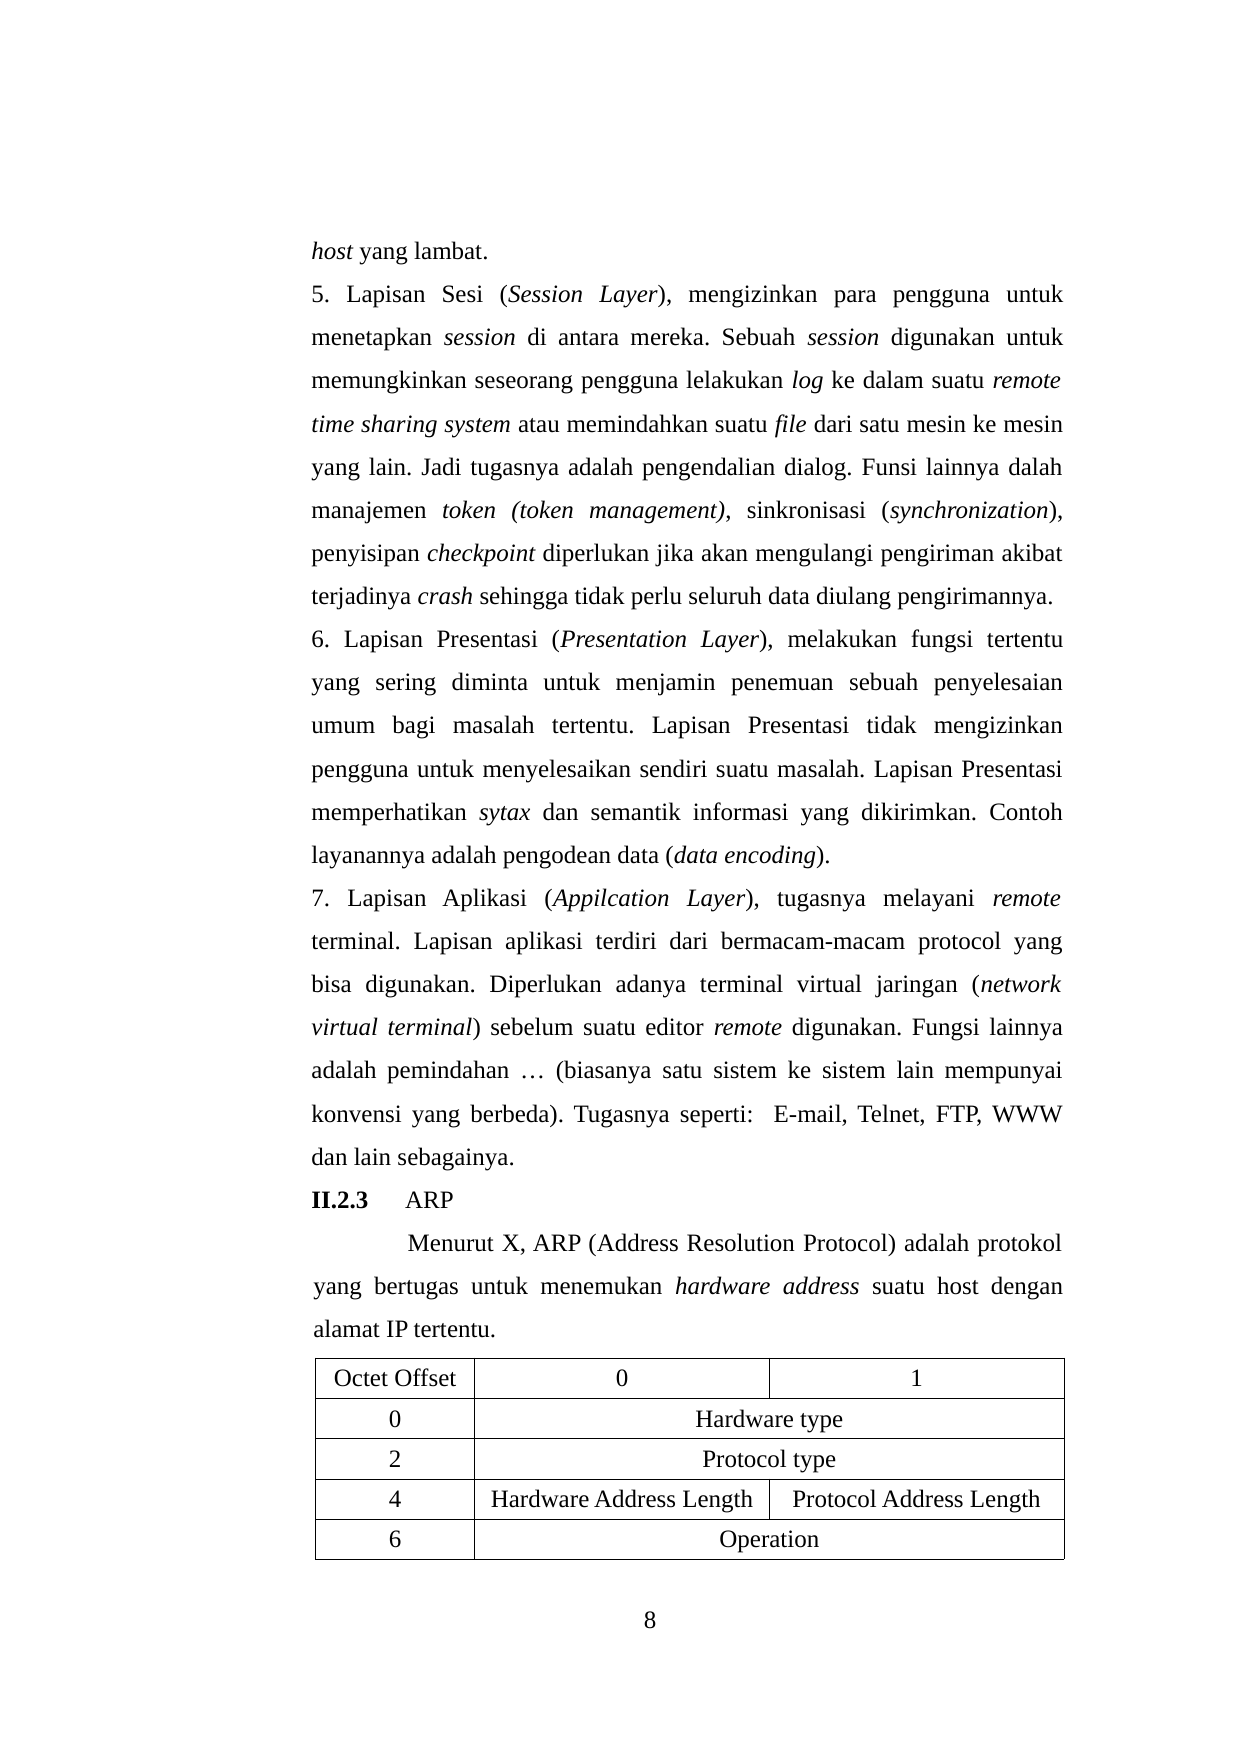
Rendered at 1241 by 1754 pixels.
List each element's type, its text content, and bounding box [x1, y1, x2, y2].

list 6. Lapisan Presentasi (Presentation Layer), melakukan fungsi tertentu yang sering diminta untuk menjamin penemuan sebuah penyelesaian umum bagi masalah tertentu. Lapisan Presentasi tidak mengizinkan pengguna untuk menyelesaikan sendiri suatu masalah. Lapisan Presentasi memperhatikan sytax dan semantik informasi yang dikirimkan. Contoh layanannya adalah pengodean data (data encoding). [274, 624, 1063, 869]
table_header Octet Offset [316, 1359, 474, 1398]
table_cell 6 [316, 1520, 474, 1559]
table_header 1 [770, 1359, 1064, 1398]
table_cell Protocol type [475, 1439, 1064, 1478]
table_cell Protocol Address Length [770, 1480, 1064, 1519]
table_header 0 [475, 1359, 769, 1398]
table_cell Hardware type [475, 1399, 1064, 1438]
list 5. Lapisan Sesi (Session Layer), mengizinkan para pengguna untuk menetapkan session di antara mereka. Sebuah session digunakan untuk memungkinkan seseorang pengguna lelakukan log ke dalam suatu remote time sharing system atau memindahkan suatu file dari satu mesin ke mesin yang lain. Jadi tugasnya adalah pengendalian dialog. Funsi lainnya dalah manajemen token (token management), sinkronisasi (synchronization), penyisipan checkpoint diperlukan jika akan mengulangi pengiriman akibat terjadinya crash sehingga tidak perlu seluruh data diulang pengirimannya. [274, 279, 1063, 610]
list 7. Lapisan Aplikasi (Appilcation Layer), tugasnya melayani remote terminal. Lapisan aplikasi terdiri dari bermacam-macam protocol yang bisa digunakan. Diperlukan adanya terminal virtual jaringan (network virtual terminal) sebelum suatu editor remote digunakan. Fungsi lainnya adalah pemindahan … (biasanya satu sistem ke sistem lain mempunyai konvensi yang berbeda). Tugasnya seperti: E-mail, Telnet, FTP, WWW dan lain sebagainya. [274, 883, 1063, 1171]
table_cell Operation [475, 1520, 1064, 1559]
table_cell 4 [316, 1480, 474, 1519]
list ARP [311, 1185, 1063, 1214]
list host yang lambat. [274, 236, 1063, 265]
text Menurut X, ARP (Address Resolution Protocol) adalah protokol yang bertugas untuk menemukan hardware address suatu host dengan alamat IP tertentu. [313, 1228, 1063, 1343]
table_cell 0 [316, 1399, 474, 1438]
table_cell 2 [316, 1439, 474, 1478]
table_cell Hardware Address Length [475, 1480, 769, 1519]
